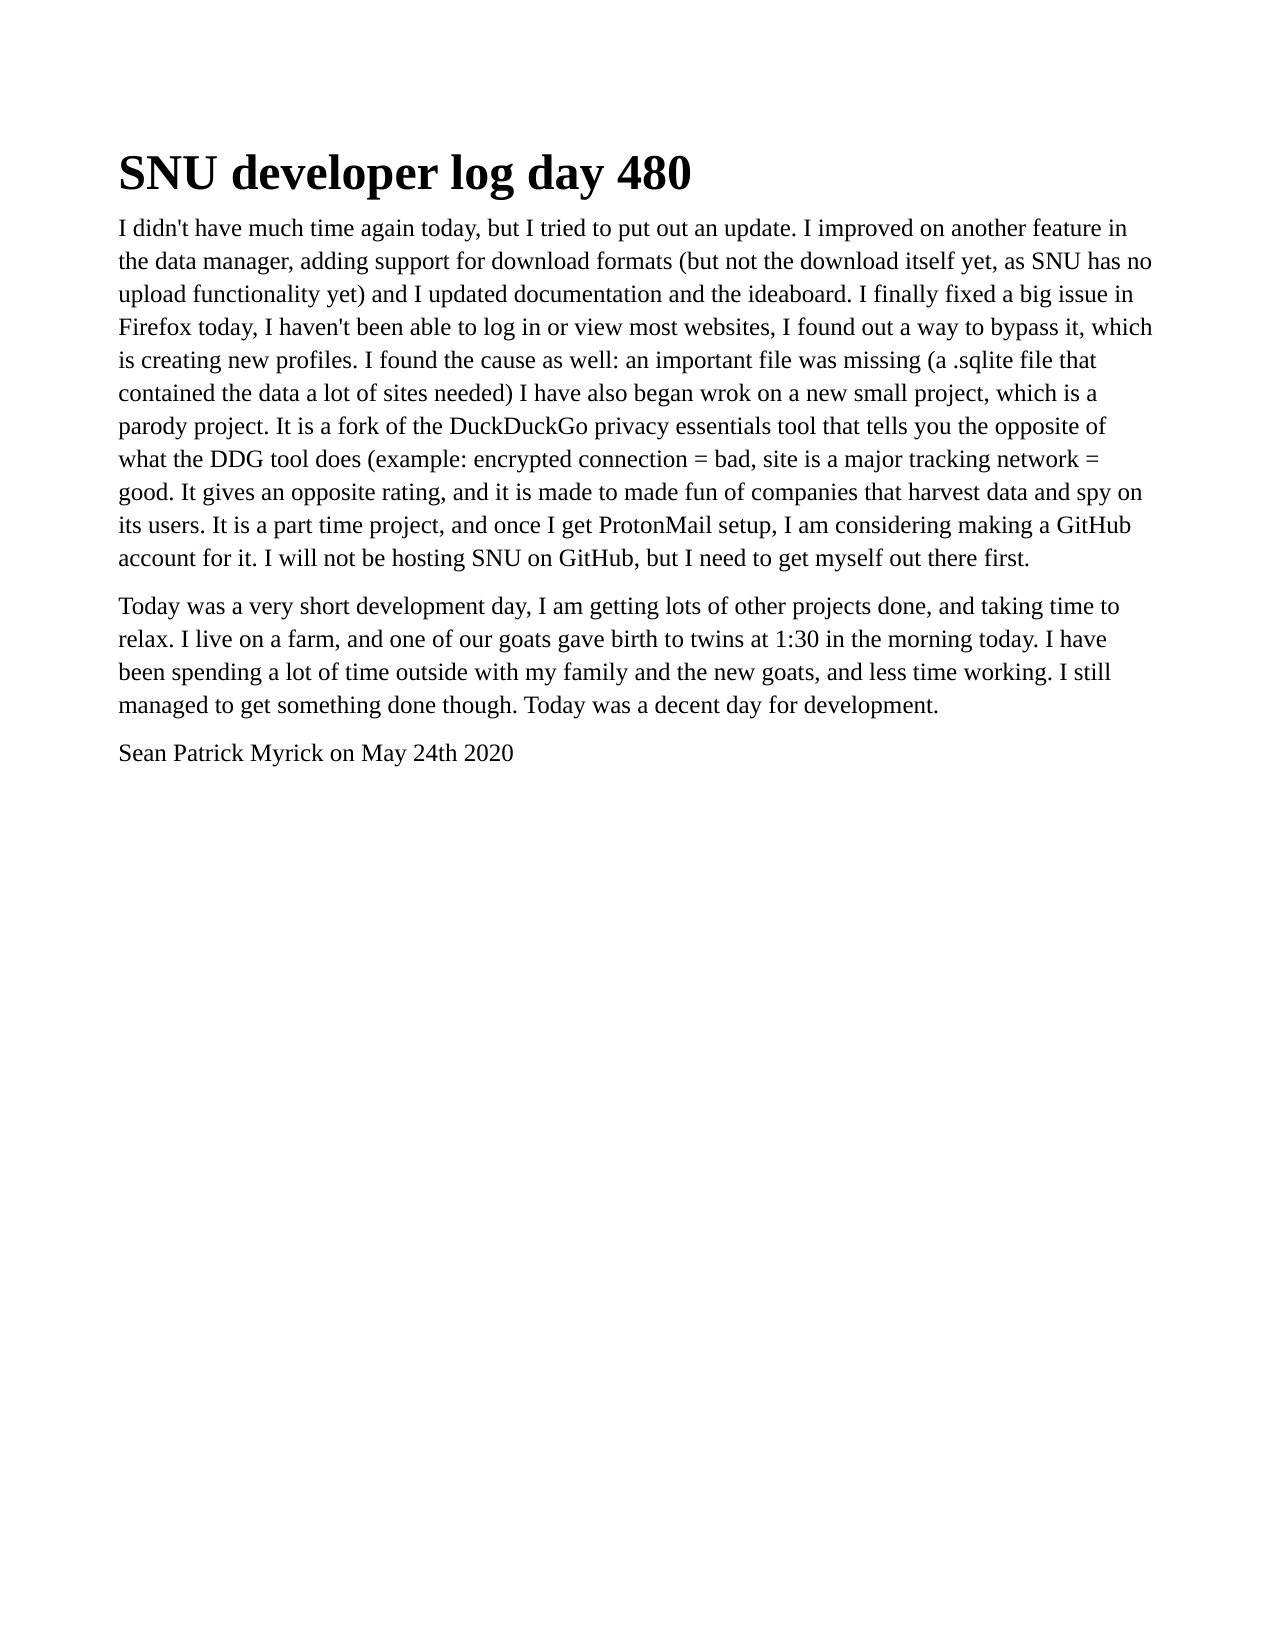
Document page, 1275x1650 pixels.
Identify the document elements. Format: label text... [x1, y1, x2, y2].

text Sean Patrick Myrick on May 24th 2020 [118, 738, 1157, 766]
subtitle SNU developer log day 480 [118, 143, 1157, 201]
text I didn't have much time again today, but I tried to put out an update. I improved on another feature in the data manager, adding support for download formats (but not the download itself yet, as SNU has no upload functionality yet) and I updated documentation and the ideaboard. I finally fixed a big issue in Firefox today, I haven't been able to log in or view most websites, I found out a way to bypass it, which is creating new profiles. I found the cause as well: an important file was missing (a .sqlite file that contained the data a lot of sites needed) I have also began wrok on a new small project, which is a parody project. It is a fork of the DuckDuckGo privacy essentials tool that tells you the opposite of what the DDG tool does (example: encrypted connection = bad, site is a major tracking network = good. It gives an opposite rating, and it is made to made fun of companies that harvest data and spy on its users. It is a part time project, and once I get ProtonMail setup, I am considering making a GitHub account for it. I will not be hosting SNU on GitHub, but I need to get myself out there first. [118, 213, 1157, 572]
text Today was a very short development day, I am getting lots of other projects done, and taking time to relax. I live on a farm, and one of our goats gave birth to twins at 1:30 in the morning today. I have been spending a lot of time outside with my family and the new goats, and less time working. I still managed to get something done though. Today was a decent day for development. [118, 591, 1157, 719]
